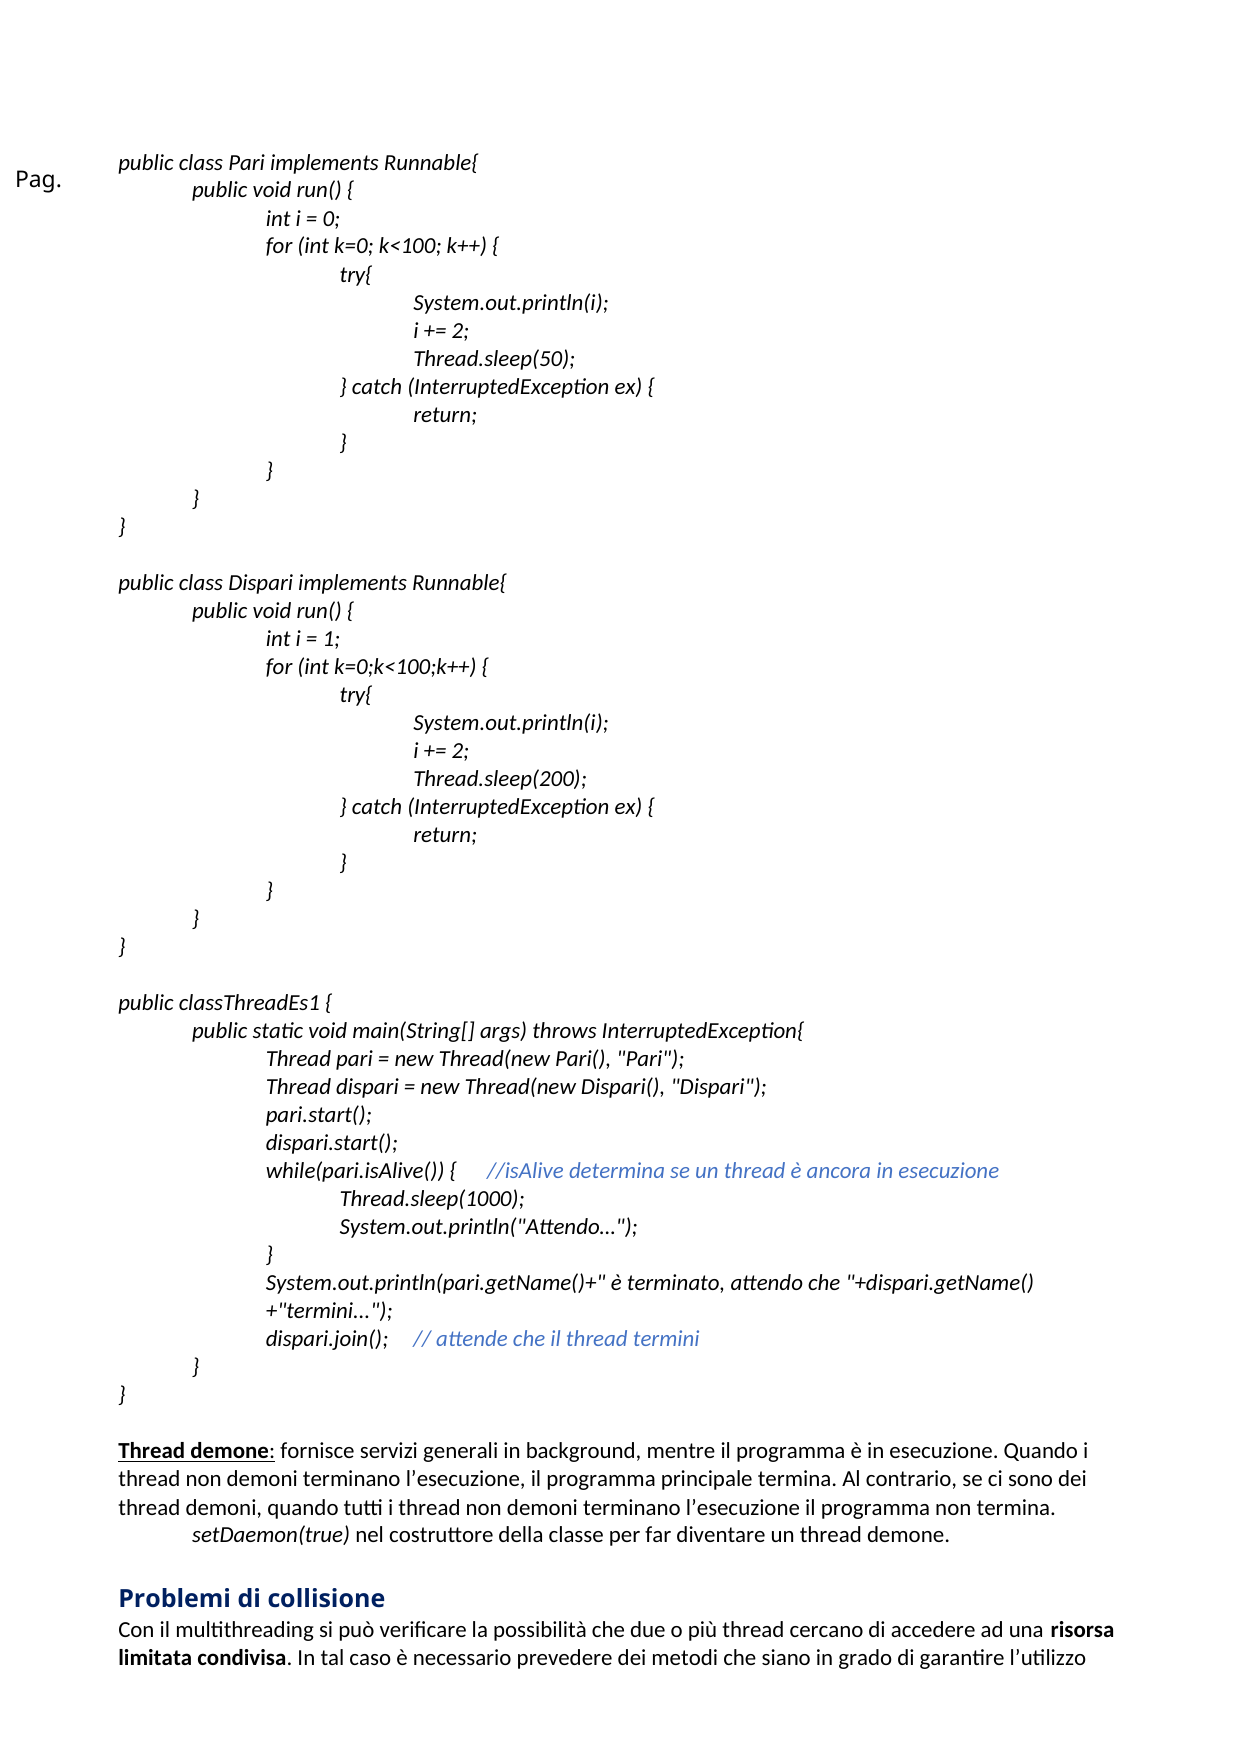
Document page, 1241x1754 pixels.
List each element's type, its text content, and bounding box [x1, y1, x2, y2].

text public classThreadEs1 { [118, 988, 1122, 1016]
text int i = 1; [192, 624, 1122, 652]
text } [118, 904, 1122, 932]
text Thread dispari = new Thread(new Dispari(), "Dispari"); [192, 1072, 1122, 1100]
text System.out.println("Attendo…"); [266, 1212, 1122, 1240]
text Con il multithreading si può verificare la possibilità che due o più thread cercano di accedere ad una risorsa limitata condivisa. In tal caso è necessario prevedere dei metodi che siano in grado di garantire l’utilizzo [118, 1615, 1122, 1671]
text } [118, 484, 1122, 512]
text return; [413, 400, 1122, 428]
text public static void main(String[] args) throws InterruptedException{ [118, 1016, 1122, 1044]
text } catch (InterruptedException ex) { [266, 792, 1122, 820]
text System.out.println(pari.getName()+" è terminato, attendo che "+dispari.getName()+"termini..."); [266, 1268, 1122, 1324]
text } [192, 1240, 1122, 1268]
text Thread pari = new Thread(new Pari(), "Pari"); [192, 1044, 1122, 1072]
text public void run() { [118, 596, 1122, 624]
text int i = 0; [192, 204, 1122, 232]
text try{ [339, 260, 1122, 288]
text for (int k=0;k<100;k++) { [192, 652, 1122, 680]
text i += 2; [339, 736, 1122, 764]
text } [266, 428, 1122, 456]
text } [118, 932, 1122, 960]
text while(pari.isAlive()) { //isAlive determina se un thread è ancora in esecuzione [192, 1156, 1122, 1184]
text setDaemon(true) nel costruttore della classe per far diventare un thread demone. [118, 1521, 1122, 1549]
text dispari.start(); [192, 1128, 1122, 1156]
text dispari.join(); // attende che il thread termini [192, 1324, 1122, 1352]
text Thread.sleep(200); [339, 764, 1122, 792]
text public void run() { [192, 176, 1122, 204]
text } catch (InterruptedException ex) { [266, 372, 1122, 400]
text i += 2; [339, 316, 1122, 344]
text Thread.sleep(1000); [266, 1184, 1122, 1212]
subtitle Problemi di collisione [118, 1581, 1122, 1615]
text System.out.println(i); [339, 708, 1122, 736]
text System.out.println(i); [339, 288, 1122, 316]
text } [118, 512, 1122, 540]
text public class Dispari implements Runnable{ [118, 568, 1122, 596]
text Thread demone: fornisce servizi generali in background, mentre il programma è in esecuzione. Quando i thread non demoni terminano l’esecuzione, il programma principale termina. Al contrario, se ci sono dei thread demoni, quando tutti i thread non demoni terminano l’esecuzione il programma non termina. [118, 1437, 1122, 1521]
text } [192, 876, 1122, 904]
text } [118, 1352, 1122, 1381]
text return; [339, 820, 1122, 848]
text } [118, 1381, 1122, 1408]
text try{ [266, 680, 1122, 708]
text } [192, 456, 1122, 484]
text Thread.sleep(50); [339, 344, 1122, 372]
text public class Pari implements Runnable{ [118, 148, 1122, 176]
text pari.start(); [192, 1100, 1122, 1128]
text for (int k=0; k<100; k++) { [192, 232, 1122, 260]
text } [266, 848, 1122, 876]
